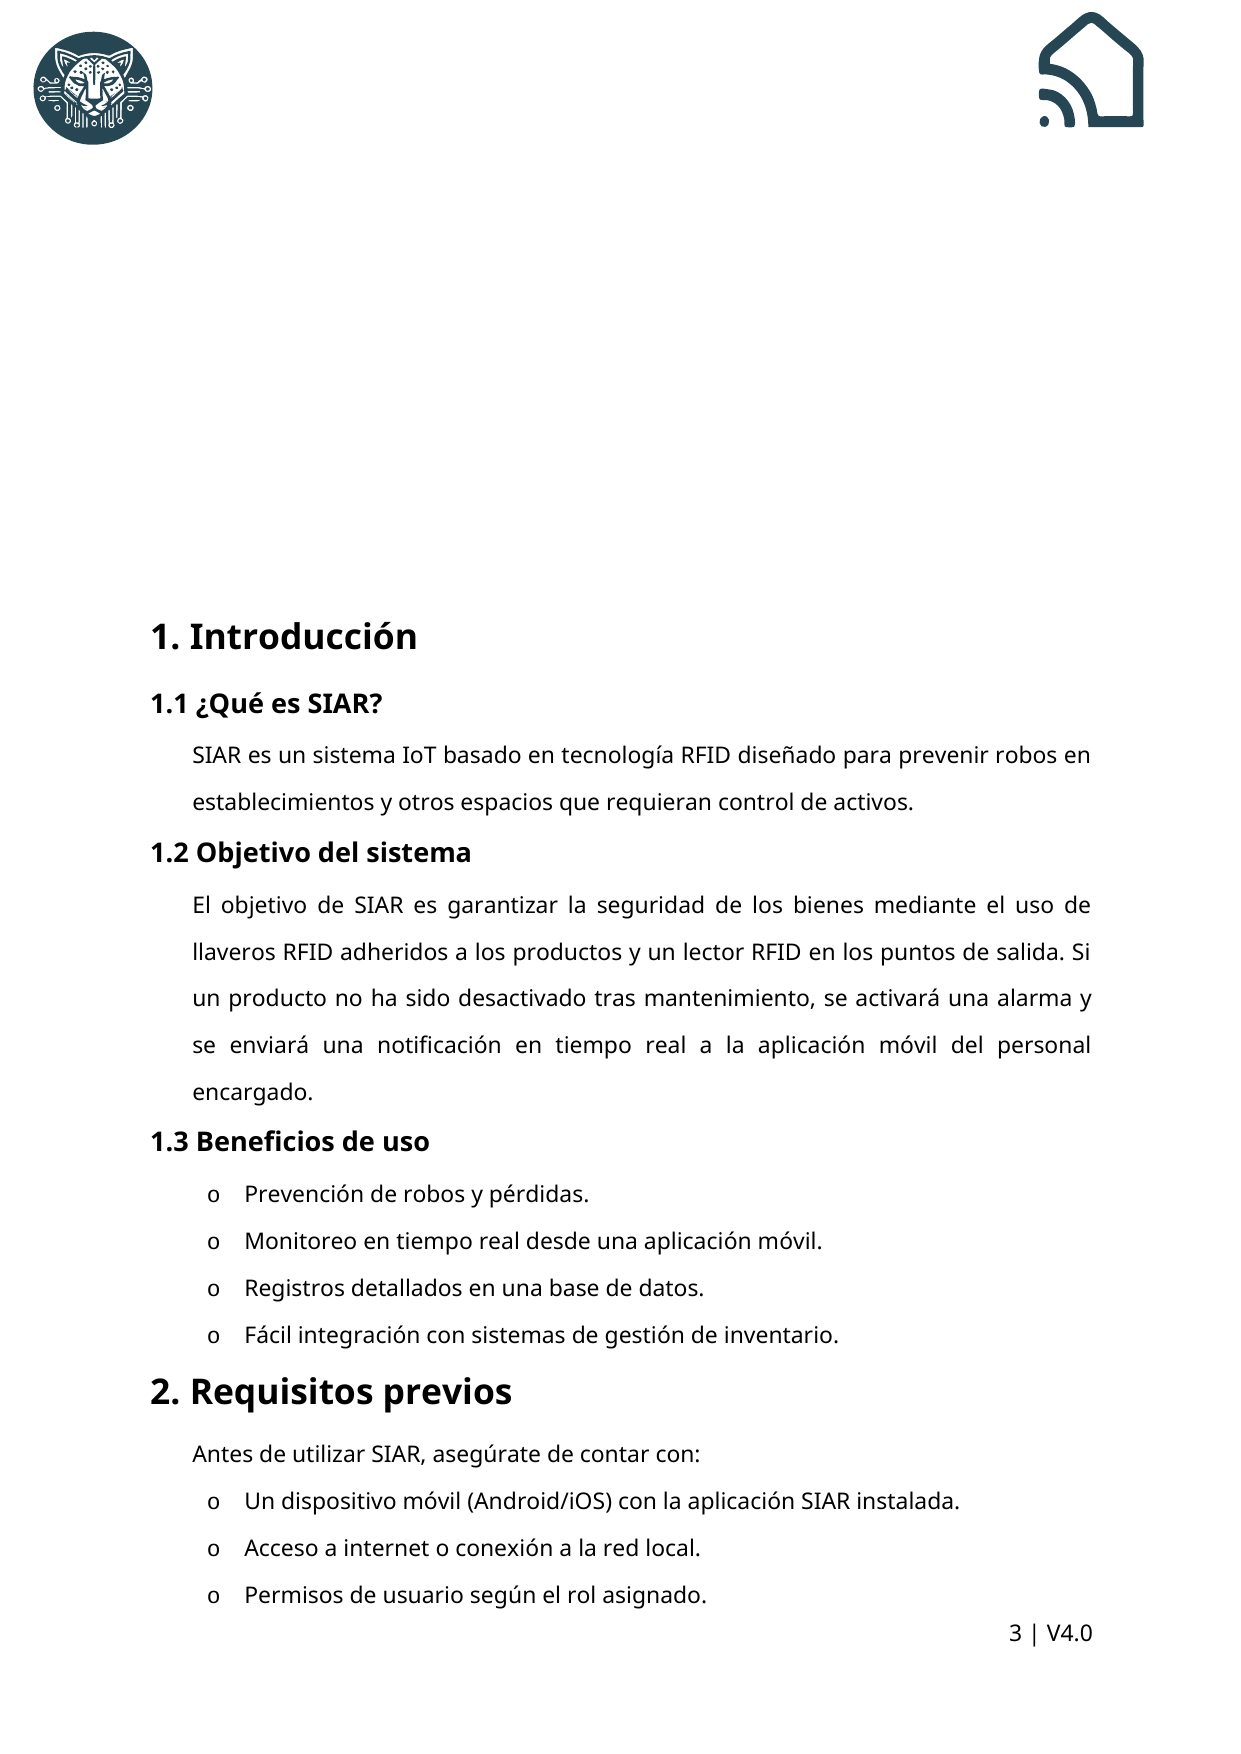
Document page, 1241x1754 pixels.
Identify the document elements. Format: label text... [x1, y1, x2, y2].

list Monitoreo en tiempo real desde una aplicación móvil. [207, 1225, 1093, 1257]
list Antes de utilizar SIAR, asegúrate de contar con: [192, 1438, 1093, 1470]
list Registros detallados en una base de datos. [207, 1272, 1093, 1303]
list Fácil integración con sistemas de gestión de inventario. [207, 1319, 1093, 1351]
subtitle 2. Requisitos previos [150, 1366, 1093, 1414]
list Un dispositivo móvil (Android/iOS) con la aplicación SIAR instalada. [207, 1485, 1093, 1517]
list SIAR es un sistema IoT basado en tecnología RFID diseñado para prevenir robos en establecimientos y otros espacios que requieran control de activos. [192, 739, 1093, 818]
subtitle 1.3 Beneficios de uso [150, 1123, 1093, 1160]
list Permisos de usuario según el rol asignado. [207, 1579, 1093, 1611]
subtitle 1.2 Objetivo del sistema [150, 833, 1093, 870]
subtitle 1.1 ¿Qué es SIAR? [150, 684, 1093, 721]
list Prevención de robos y pérdidas. [207, 1178, 1093, 1209]
subtitle 1. Introducción [150, 612, 1093, 660]
list Acceso a internet o conexión a la red local. [207, 1532, 1093, 1564]
list El objetivo de SIAR es garantizar la seguridad de los bienes mediante el uso de llaveros RFID adheridos a los productos y un lector RFID en los puntos de salida. Si un producto no ha sido desactivado tras mantenimiento, se activará una alarma y se enviará una notificación en tiempo real a la aplicación móvil del personal encargado. [192, 888, 1093, 1107]
